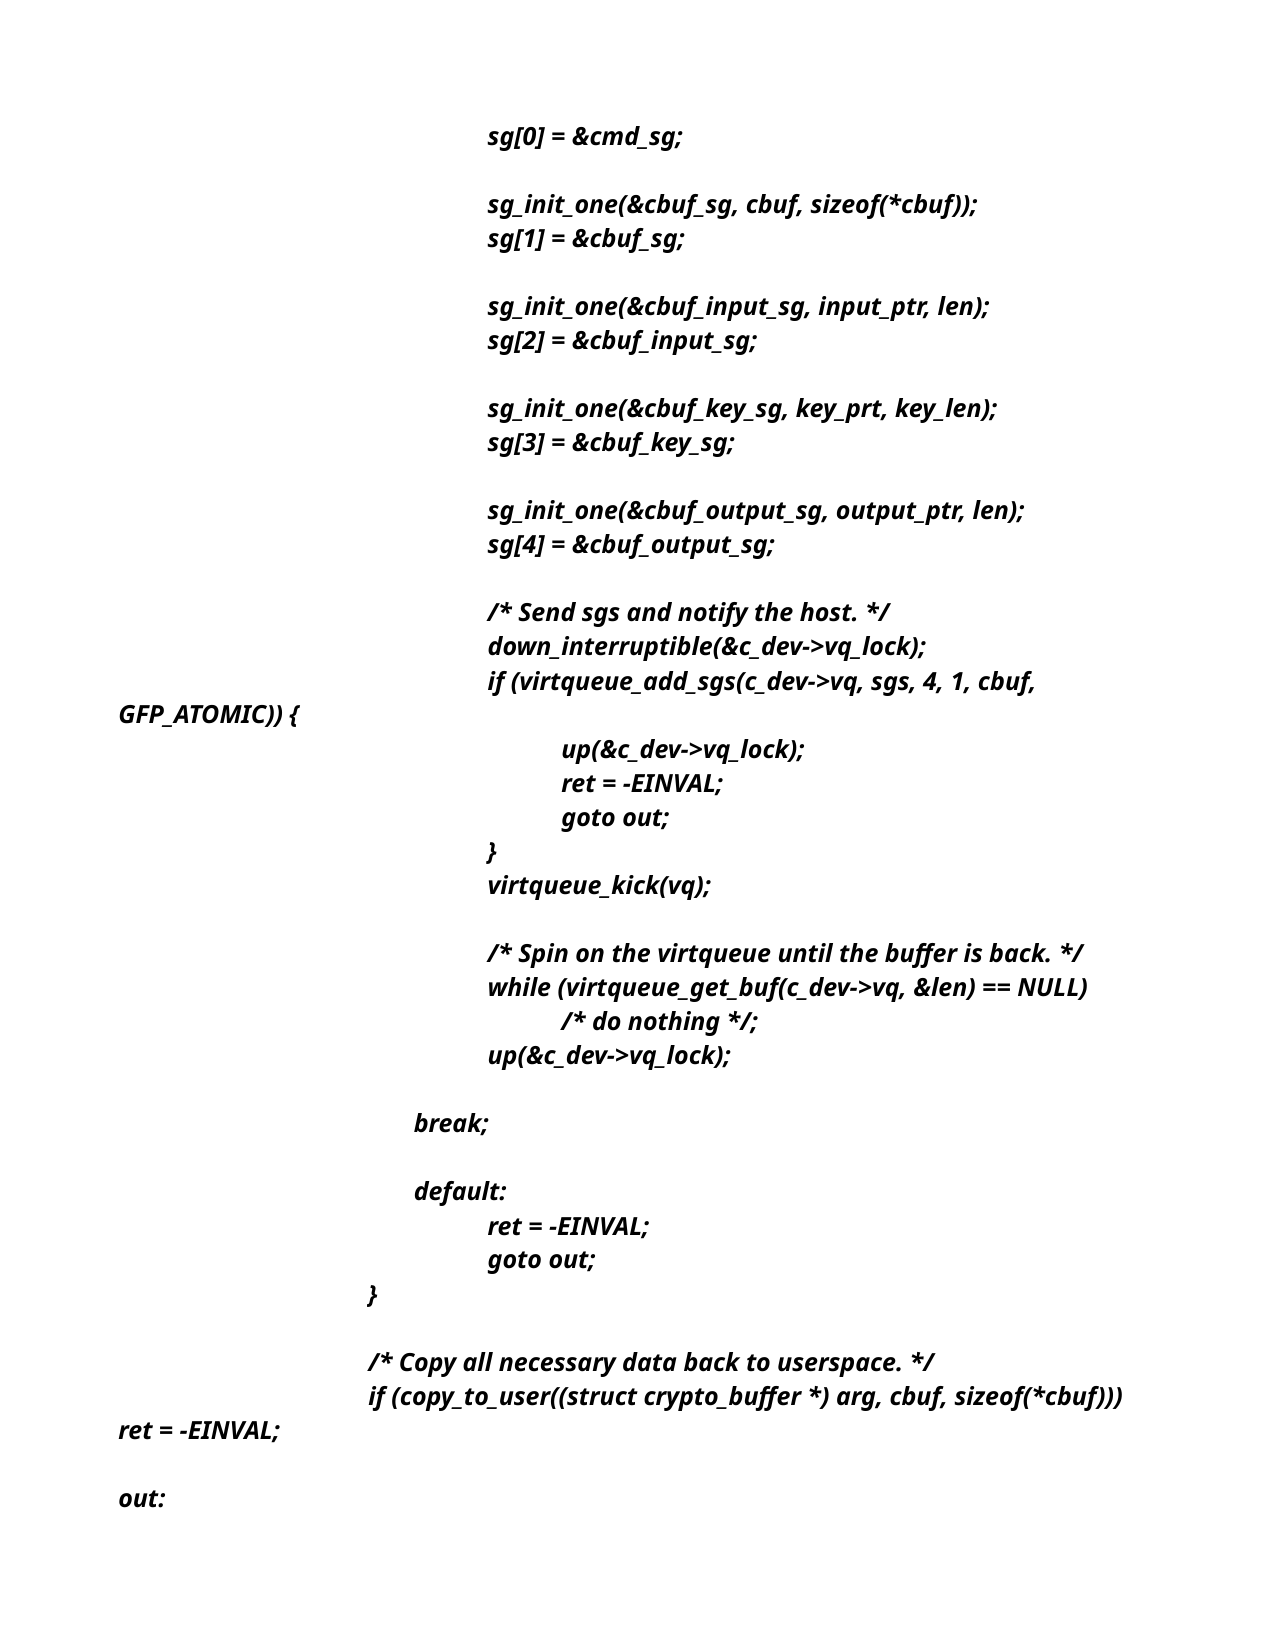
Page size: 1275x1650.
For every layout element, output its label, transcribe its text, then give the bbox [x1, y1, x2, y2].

text down_interruptible(&c_dev->vq_lock); [118, 629, 1157, 663]
text ret = -EINVAL; [118, 765, 1157, 799]
text break; [118, 1106, 1157, 1140]
text if (copy_to_user((struct crypto_buffer *) arg, cbuf, sizeof(*cbuf))) ret = -EINVAL; [118, 1378, 1157, 1447]
text sg[0] = &cmd_sg; [118, 118, 1157, 152]
text up(&c_dev->vq_lock); [118, 731, 1157, 765]
text } [118, 833, 1157, 867]
text goto out; [118, 1242, 1157, 1276]
text goto out; [118, 799, 1157, 833]
text /* do nothing */; [118, 1004, 1157, 1038]
text while (virtqueue_get_buf(c_dev->vq, &len) == NULL) [118, 970, 1157, 1004]
text sg[3] = &cbuf_key_sg; [118, 425, 1157, 459]
text sg_init_one(&cbuf_input_sg, input_ptr, len); [118, 288, 1157, 322]
text sg_init_one(&cbuf_sg, cbuf, sizeof(*cbuf)); [118, 186, 1157, 220]
text /* Spin on the virtqueue until the buffer is back. */ [118, 936, 1157, 970]
text ret = -EINVAL; [118, 1208, 1157, 1242]
text out: [118, 1481, 1157, 1515]
text } [118, 1276, 1157, 1310]
text sg_init_one(&cbuf_output_sg, output_ptr, len); [118, 493, 1157, 527]
text /* Copy all necessary data back to userspace. */ [118, 1344, 1157, 1378]
text up(&c_dev->vq_lock); [118, 1038, 1157, 1072]
text sg[4] = &cbuf_output_sg; [118, 527, 1157, 561]
text sg[1] = &cbuf_sg; [118, 220, 1157, 254]
text if (virtqueue_add_sgs(c_dev->vq, sgs, 4, 1, cbuf, GFP_ATOMIC)) { [118, 663, 1157, 731]
text virtqueue_kick(vq); [118, 867, 1157, 902]
text sg_init_one(&cbuf_key_sg, key_prt, key_len); [118, 391, 1157, 425]
text default: [118, 1174, 1157, 1208]
text sg[2] = &cbuf_input_sg; [118, 322, 1157, 357]
text /* Send sgs and notify the host. */ [118, 595, 1157, 629]
